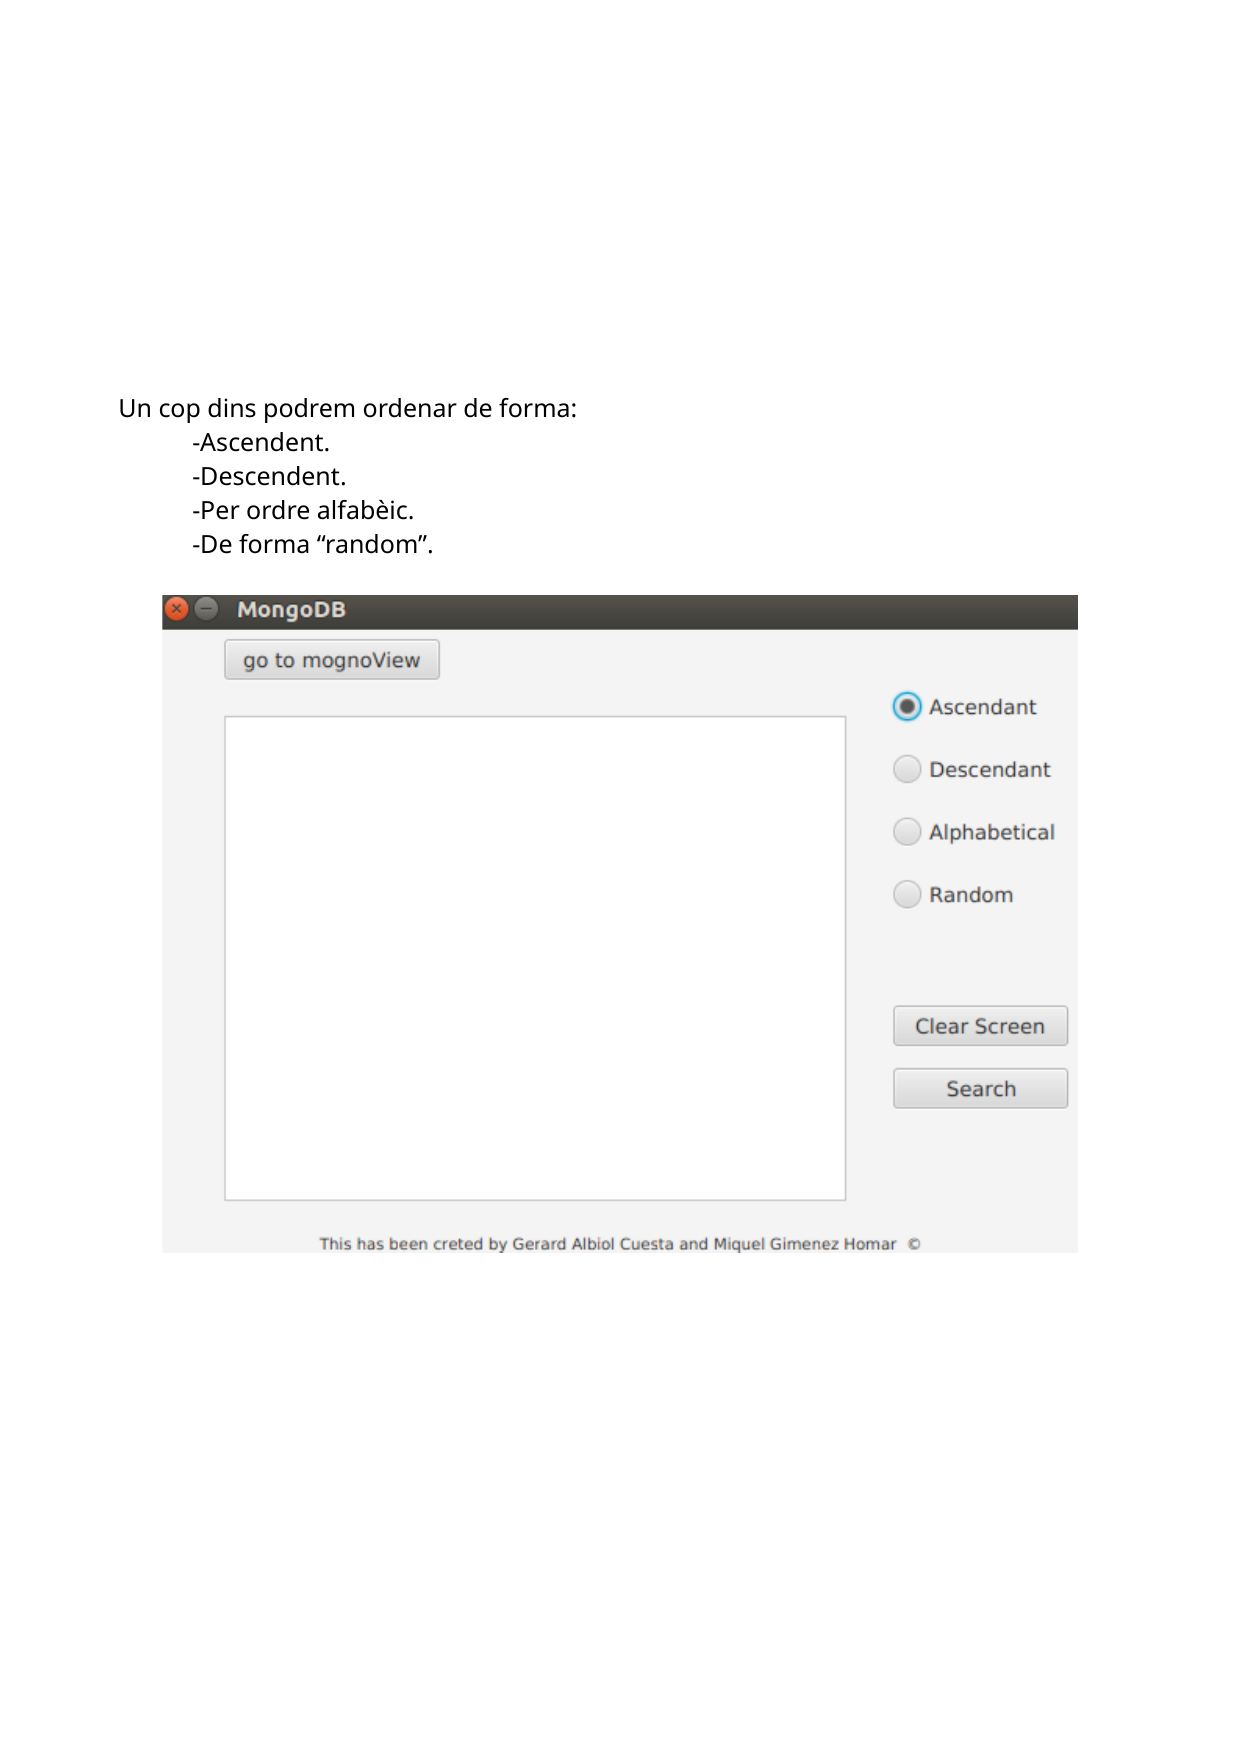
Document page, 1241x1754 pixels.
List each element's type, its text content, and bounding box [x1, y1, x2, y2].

text -Descendent. [118, 459, 1122, 493]
text -Per ordre alfabèic. [118, 493, 1122, 527]
picture [162, 595, 1078, 1253]
text Un cop dins podrem ordenar de forma: [118, 391, 1122, 425]
text -De forma “random”. [118, 527, 1122, 561]
text -Ascendent. [118, 425, 1122, 459]
